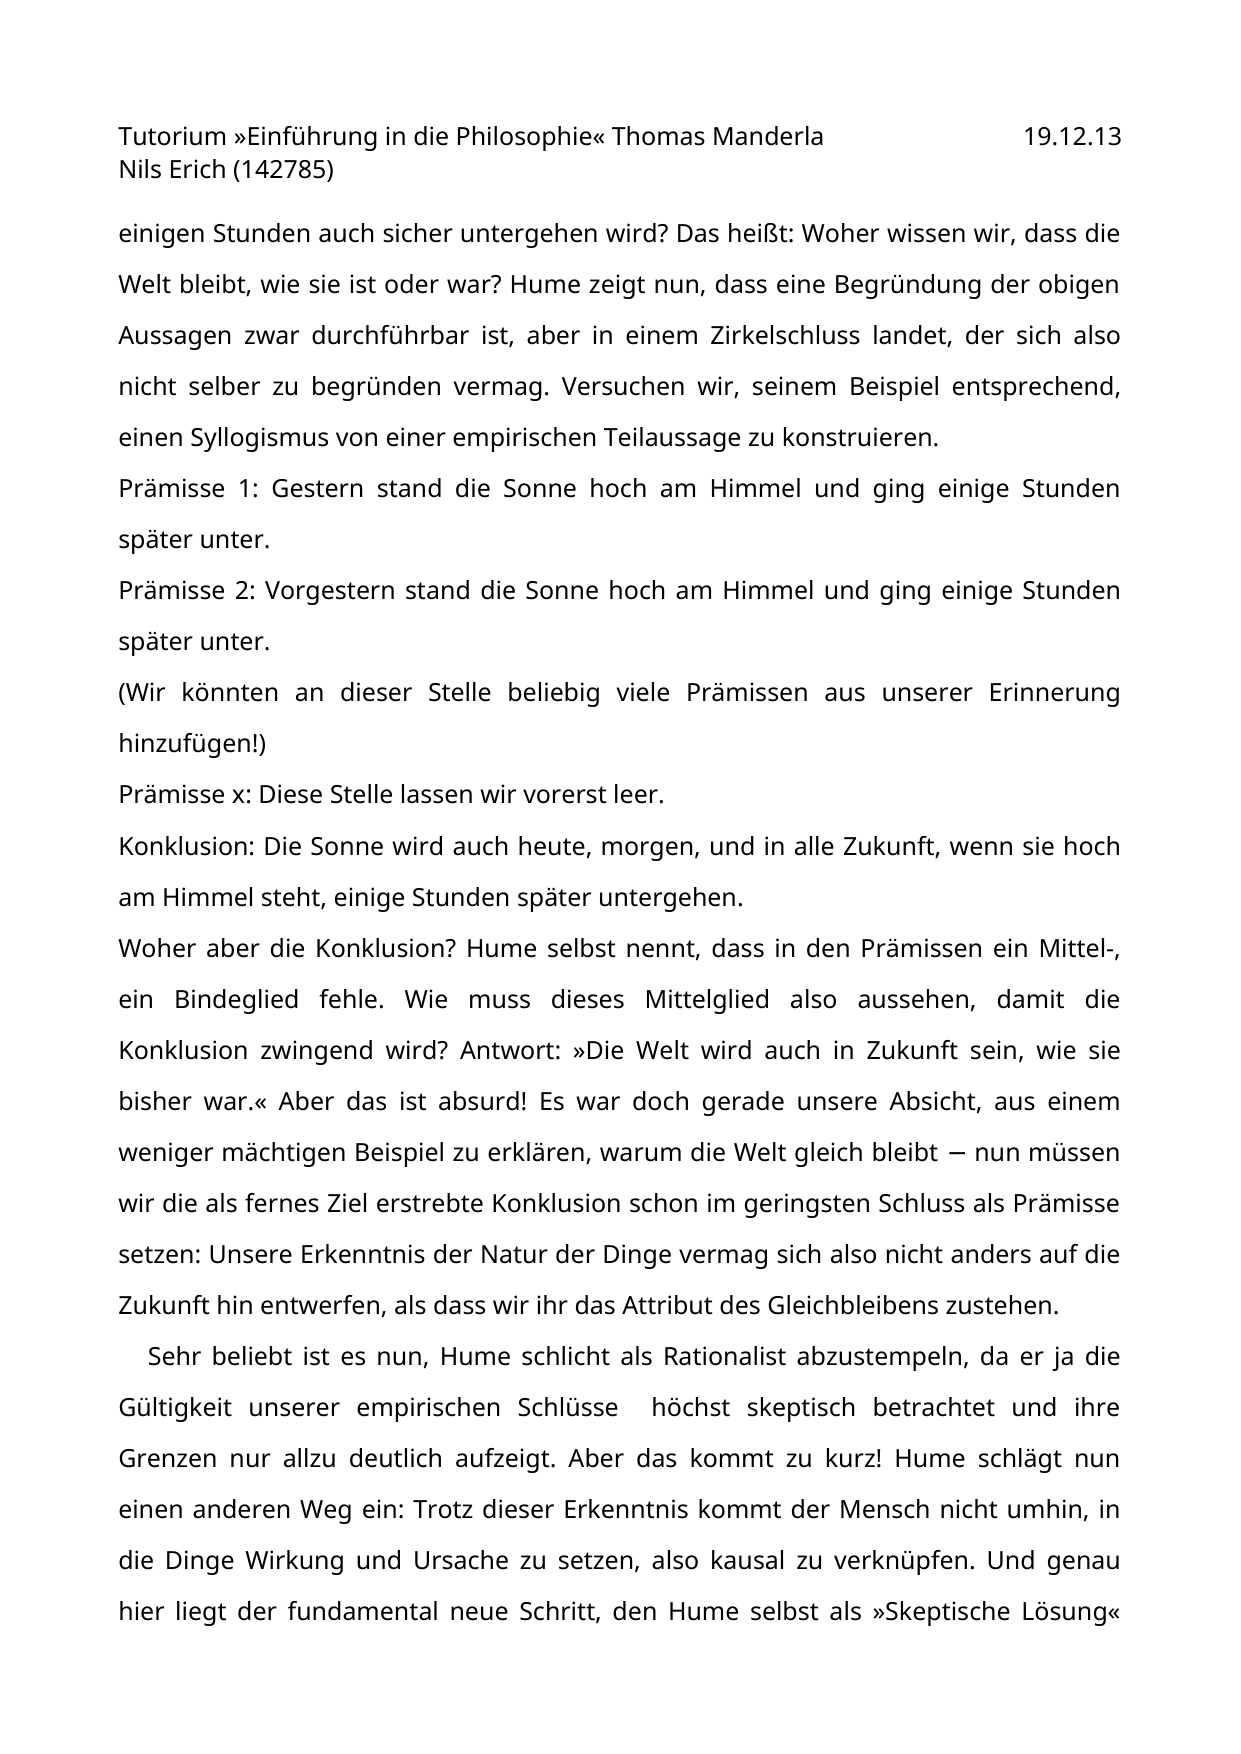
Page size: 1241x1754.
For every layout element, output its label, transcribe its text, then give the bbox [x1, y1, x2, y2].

text (Wir könnten an dieser Stelle beliebig viele Prämissen aus unserer Erinnerung hinzufügen!) [118, 675, 1122, 760]
text einigen Stunden auch sicher untergehen wird? Das heißt: Woher wissen wir, dass die Welt bleibt, wie sie ist oder war? Hume zeigt nun, dass eine Begründung der obigen Aussagen zwar durchführbar ist, aber in einem Zirkelschluss landet, der sich also nicht selber zu begründen vermag. Versuchen wir, seinem Beispiel entsprechend, einen Syllogismus von einer empirischen Teilaussage zu konstruieren. [118, 216, 1122, 454]
text Prämisse 1: Gestern stand die Sonne hoch am Himmel und ging einige Stunden später unter. [118, 471, 1122, 556]
text Konklusion: Die Sonne wird auch heute, morgen, und in alle Zukunft, wenn sie hoch am Himmel steht, einige Stunden später untergehen. [118, 828, 1122, 913]
text Sehr beliebt ist es nun, Hume schlicht als Rationalist abzustempeln, da er ja die Gültigkeit unserer empirischen Schlüsse höchst skeptisch betrachtet und ihre Grenzen nur allzu deutlich aufzeigt. Aber das kommt zu kurz! Hume schlägt nun einen anderen Weg ein: Trotz dieser Erkenntnis kommt der Mensch nicht umhin, in die Dinge Wirkung und Ursache zu setzen, also kausal zu verknüpfen. Und genau hier liegt der fundamental neue Schritt, den Hume selbst als »Skeptische Lösung« [118, 1339, 1122, 1628]
text Prämisse 2: Vorgestern stand die Sonne hoch am Himmel und ging einige Stunden später unter. [118, 573, 1122, 658]
text Prämisse x: Diese Stelle lassen wir vorerst leer. [118, 777, 1122, 811]
text Woher aber die Konklusion? Hume selbst nennt, dass in den Prämissen ein Mittel-, ein Bindeglied fehle. Wie muss dieses Mittelglied also aussehen, damit die Konklusion zwingend wird? Antwort: »Die Welt wird auch in Zukunft sein, wie sie bisher war.« Aber das ist absurd! Es war doch gerade unsere Absicht, aus einem weniger mächtigen Beispiel zu erklären, warum die Welt gleich bleibt − nun müssen wir die als fernes Ziel erstrebte Konklusion schon im geringsten Schluss als Prämisse setzen: Unsere Erkenntnis der Natur der Dinge vermag sich also nicht anders auf die Zukunft hin entwerfen, als dass wir ihr das Attribut des Gleichbleibens zustehen. [118, 930, 1122, 1322]
